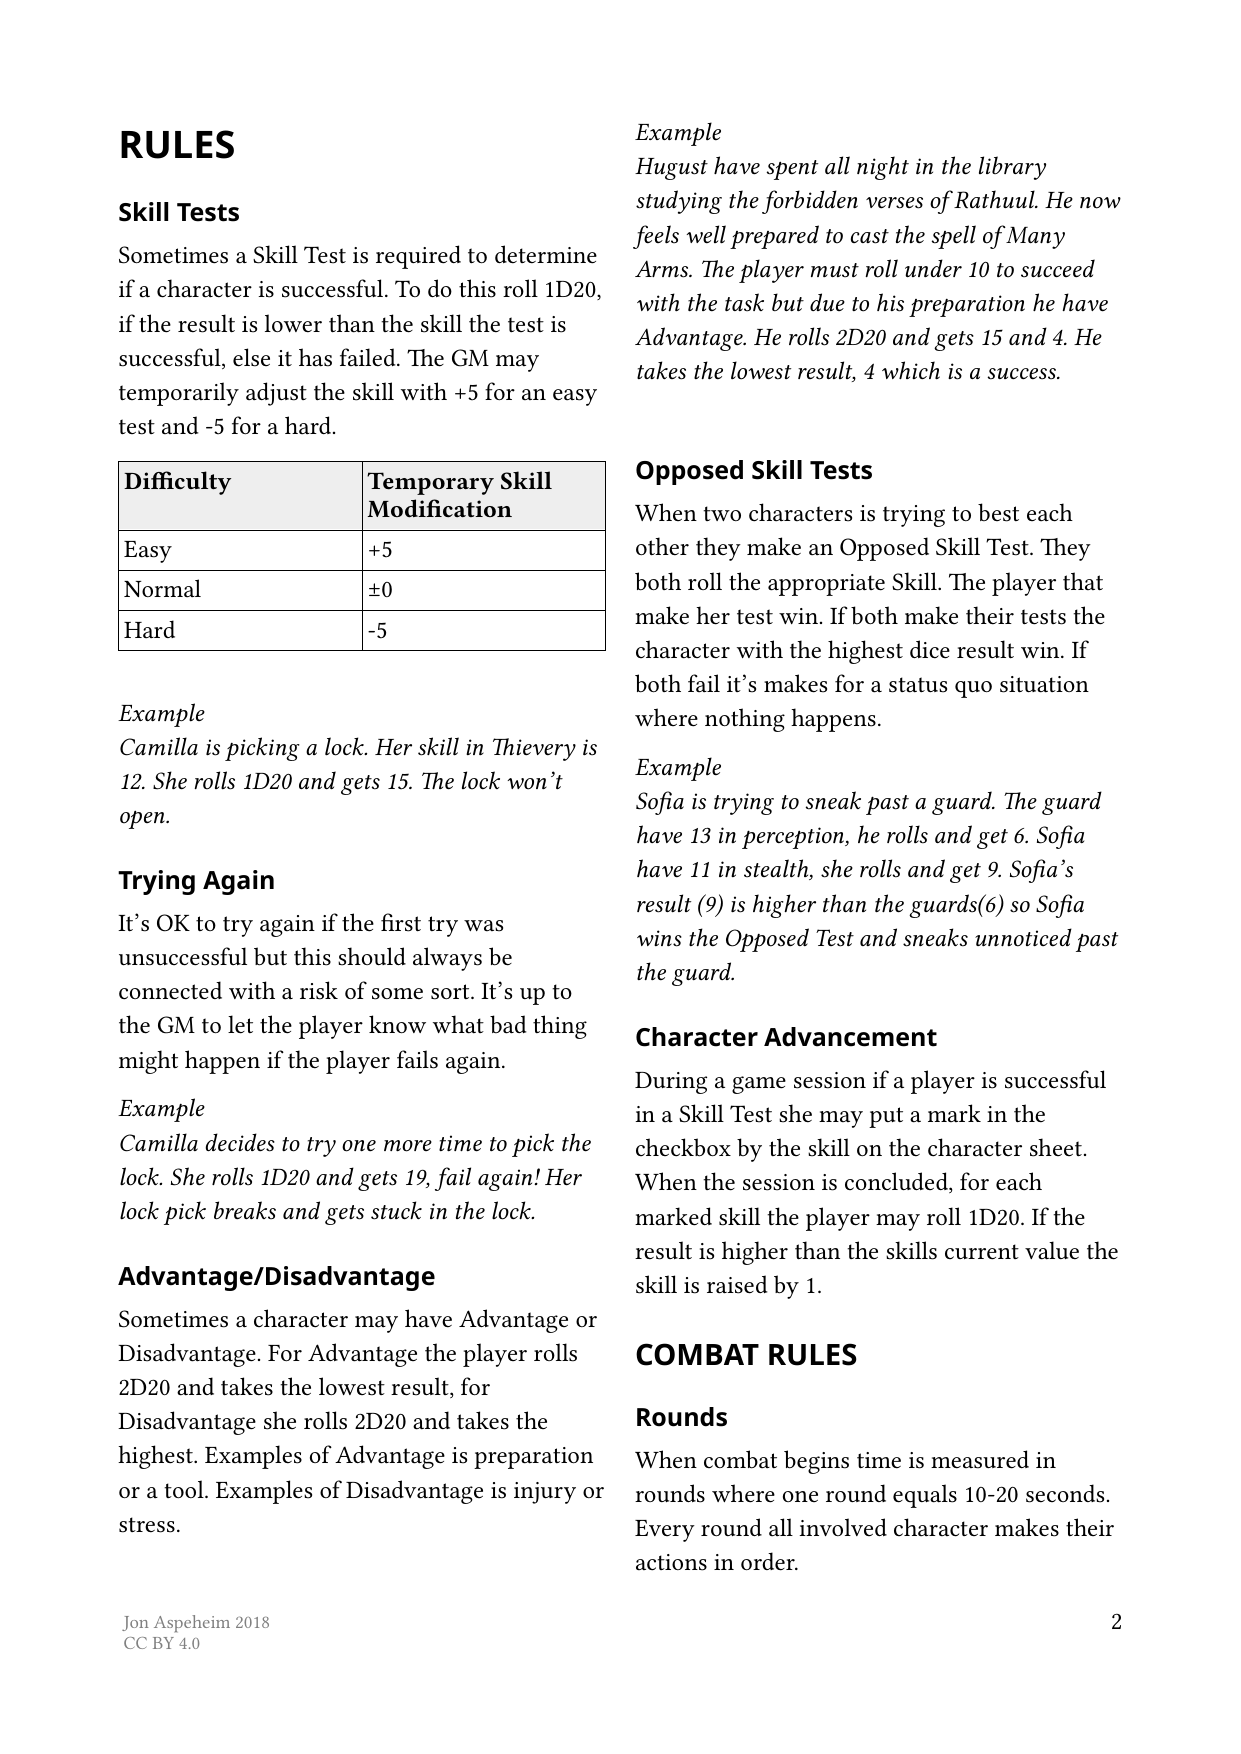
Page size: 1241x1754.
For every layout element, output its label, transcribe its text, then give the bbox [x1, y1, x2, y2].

text During a game session if a player is successful in a Skill Test she may put a mark in the checkbox by the skill on the character sheet. When the session is concluded, for each marked skill the player may roll 1D20. If the result is higher than the skills current value the skill is raised by 1. [635, 1066, 1122, 1299]
text Sometimes a Skill Test is required to determine if a character is successful. To do this roll 1D20, if the result is lower than the skill the test is successful, else it has failed. The GM may temporarily adjust the skill with +5 for an easy test and -5 for a hard. [118, 241, 605, 441]
table_cell ±0 [363, 571, 605, 610]
table_cell Hard [119, 611, 362, 650]
subtitle Rounds [635, 1399, 1122, 1433]
text Example Sofia is trying to sneak past a guard. The guard have 13 in perception, he rolls and get 6. Sofia have 11 in stealth, she rolls and get 9. Sofia’s result (9) is higher than the guards(6) so Sofia wins the Opposed Test and sneaks unnoticed past the guard. [635, 753, 1122, 987]
subtitle Trying Again [118, 862, 605, 897]
table_cell Easy [119, 531, 362, 570]
text Sometimes a character may have Advantage or Disadvantage. For Advantage the player rolls 2D20 and takes the lowest result, for Disadvantage she rolls 2D20 and takes the highest. Examples of Advantage is preparation or a tool. Examples of Disadvantage is injury or stress. [118, 1305, 605, 1538]
table_cell -5 [363, 611, 605, 650]
text Example Camilla is picking a lock. Her skill in Thievery is 12. She rolls 1D20 and gets 15. The lock won’t open. [118, 699, 605, 830]
table_cell +5 [363, 531, 605, 570]
subtitle Character Advancement [635, 1019, 1122, 1053]
text Example Camilla decides to try one more time to pick the lock. She rolls 1D20 and gets 19, fail again! Her lock pick breaks and gets stuck in the lock. [118, 1094, 605, 1226]
table_cell Normal [119, 571, 362, 610]
text Example Hugust have spent all night in the library studying the forbidden verses of Rathuul. He now feels well prepared to cast the spell of Many Arms. The player must roll under 10 to succeed with the task but due to his preparation he have Advantage. He rolls 2D20 and gets 15 and 4. He takes the lowest result, 4 which is a success. [635, 118, 1122, 420]
subtitle COMBAT RULES [635, 1334, 1122, 1374]
subtitle RULES [118, 118, 605, 170]
subtitle Skill Tests [118, 195, 605, 229]
subtitle Opposed Skill Tests [635, 453, 1122, 487]
subtitle Advantage/Disadvantage [118, 1258, 605, 1292]
text When two characters is trying to best each other they make an Opposed Skill Test. They both roll the appropriate Skill. The player that make her test win. If both make their tests the character with the highest dice result win. If both fail it’s makes for a status quo situation where nothing happens. [635, 499, 1122, 733]
table_header Temporary Skill Modification [363, 462, 605, 529]
text When combat begins time is measured in rounds where one round equals 10-20 seconds. Every round all involved character makes their actions in order. [635, 1446, 1122, 1577]
table_header Difficulty [119, 462, 362, 529]
text It’s OK to try again if the first try was unsuccessful but this should always be connected with a risk of some sort. It’s up to the GM to let the player know what bad thing might happen if the player fails again. [118, 909, 605, 1074]
